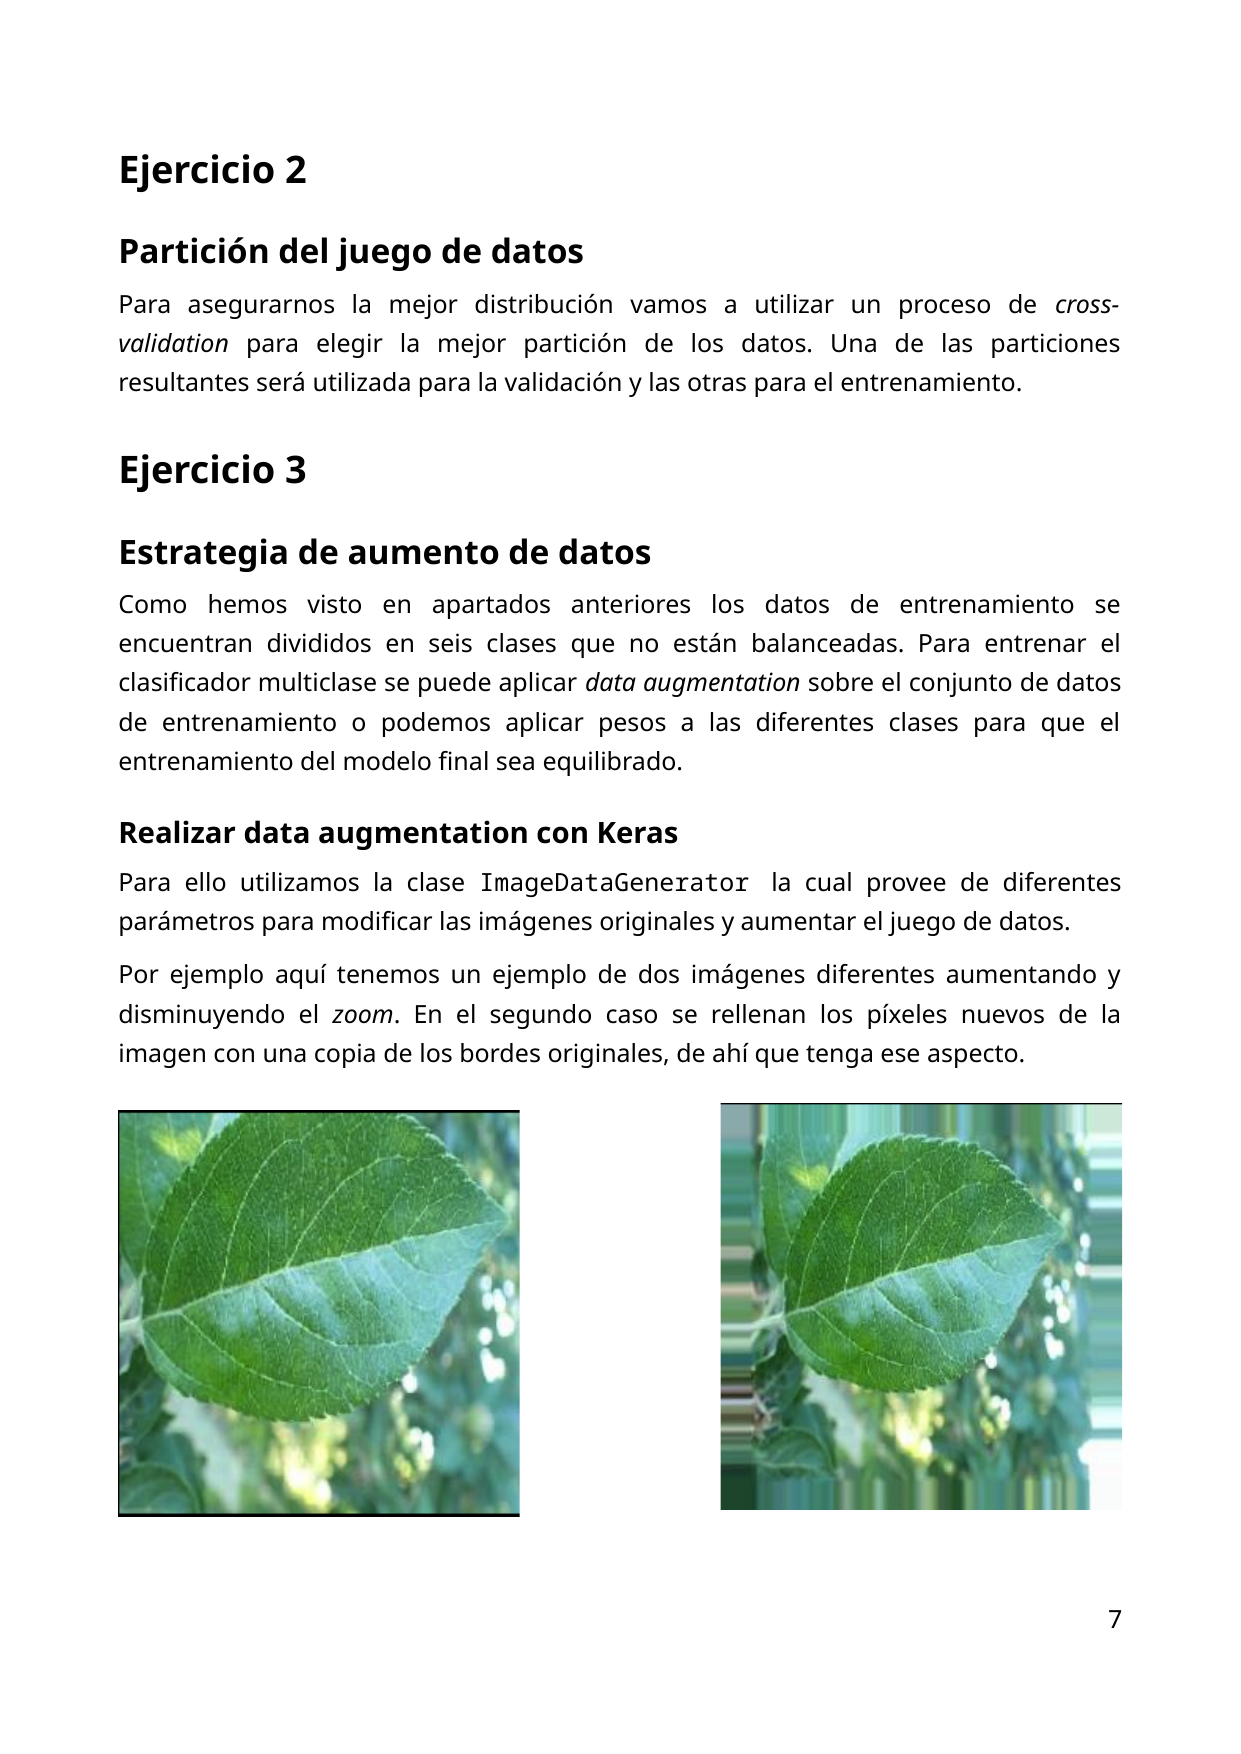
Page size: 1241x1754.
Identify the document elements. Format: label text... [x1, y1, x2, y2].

text Como hemos visto en apartados anteriores los datos de entrenamiento se encuentran divididos en seis clases que no están balanceadas. Para entrenar el clasificador multiclase se puede aplicar data augmentation sobre el conjunto de datos de entrenamiento o podemos aplicar pesos a las diferentes clases para que el entrenamiento del modelo final sea equilibrado. [118, 587, 1122, 777]
subtitle Realizar data augmentation con Keras [118, 812, 1122, 852]
subtitle Ejercicio 2 [118, 143, 1122, 195]
subtitle Ejercicio 3 [118, 443, 1122, 495]
subtitle Partición del juego de datos [118, 228, 1122, 274]
picture [720, 1103, 1123, 1510]
subtitle Estrategia de aumento de datos [118, 528, 1122, 574]
text Por ejemplo aquí tenemos un ejemplo de dos imágenes diferentes aumentando y disminuyendo el zoom. En el segundo caso se rellenan los píxeles nuevos de la imagen con una copia de los bordes originales, de ahí que tenga ese aspecto. [118, 957, 1122, 1069]
text Para asegurarnos la mejor distribución vamos a utilizar un proceso de cross-validation para elegir la mejor partición de los datos. Una de las particiones resultantes será utilizada para la validación y las otras para el entrenamiento. [118, 286, 1122, 399]
picture [118, 1110, 520, 1517]
text Para ello utilizamos la clase ImageDataGenerator la cual provee de diferentes parámetros para modificar las imágenes originales y aumentar el juego de datos. [118, 864, 1122, 937]
